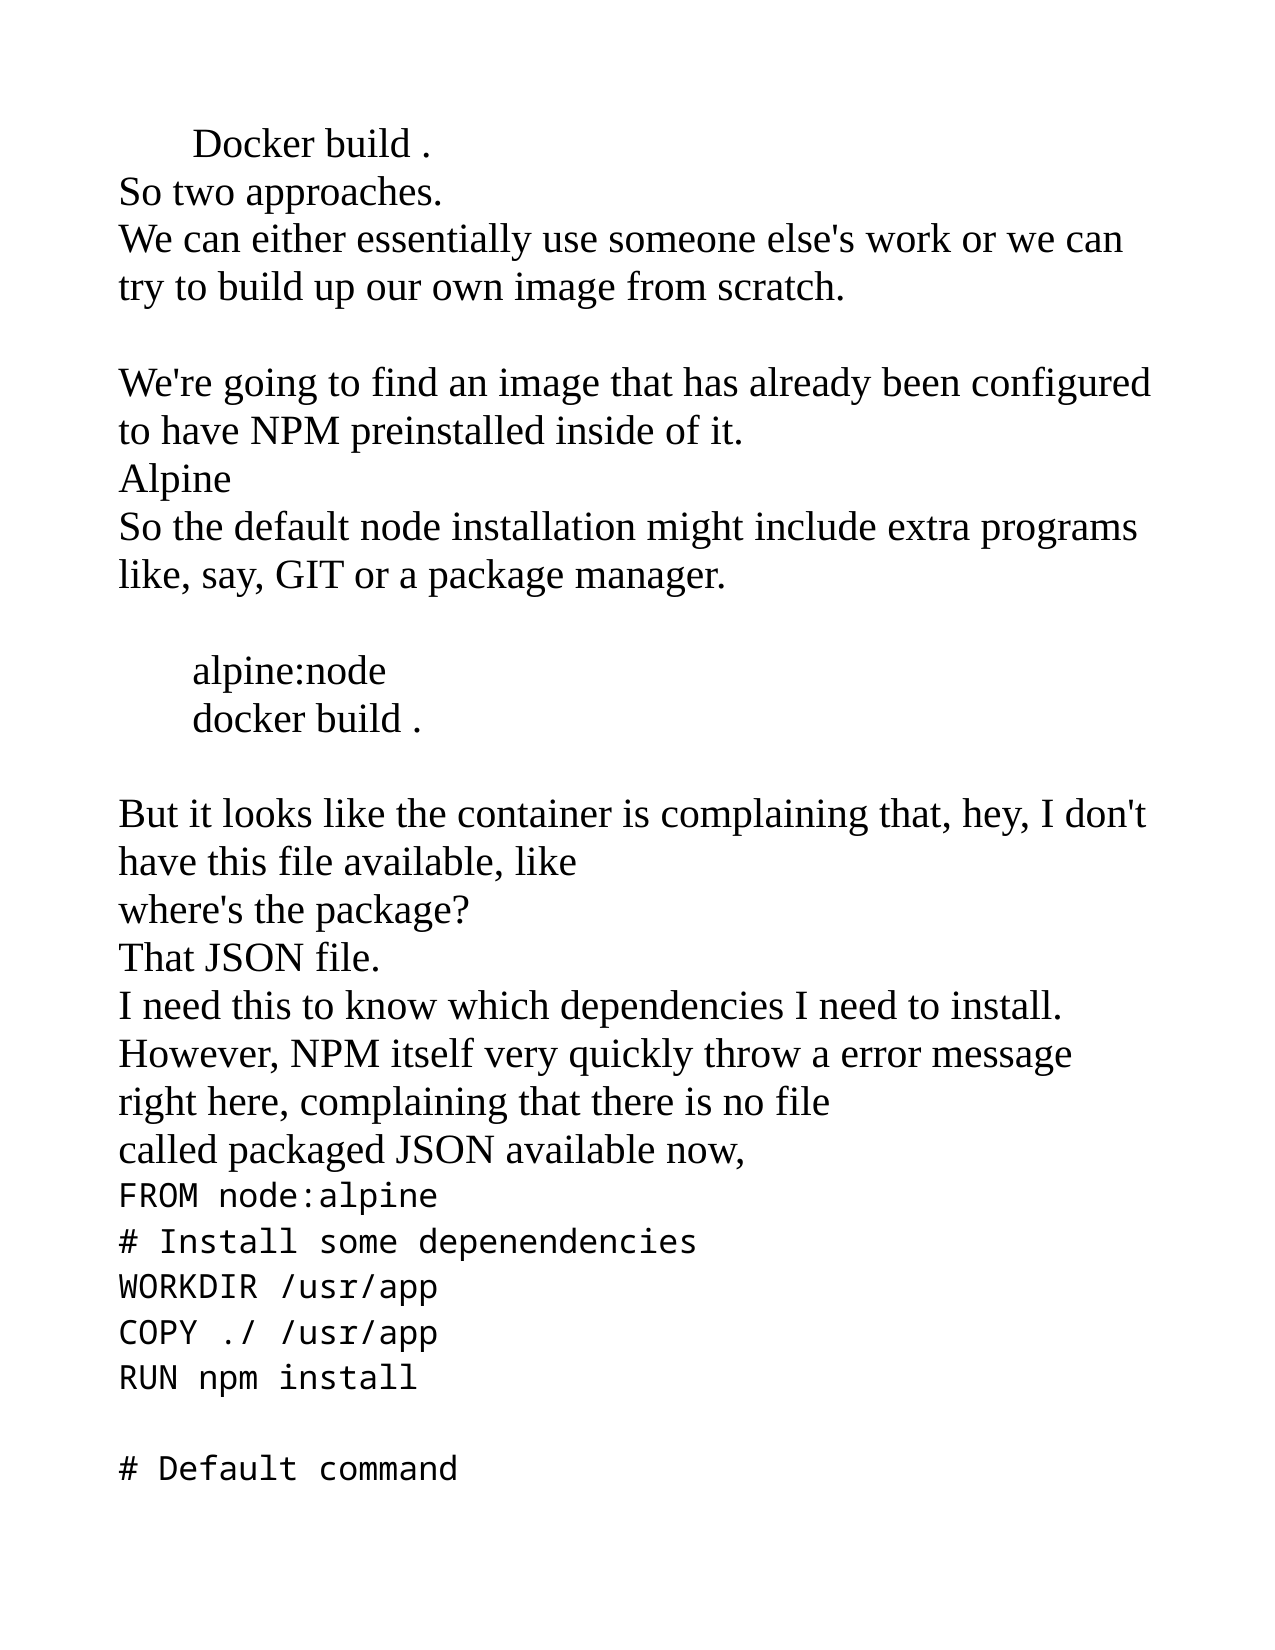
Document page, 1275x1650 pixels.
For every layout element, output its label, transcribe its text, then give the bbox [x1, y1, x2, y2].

text alpine:node [118, 645, 1157, 693]
text COPY ./ /usr/app [118, 1308, 1157, 1354]
text Docker build . [118, 118, 1157, 166]
text docker build . [118, 693, 1157, 741]
text We can either essentially use someone else's work or we can try to build up our own image from scratch. [118, 214, 1157, 310]
text However, NPM itself very quickly throw a error message right here, complaining that there is no file [118, 1028, 1157, 1124]
text RUN npm install [118, 1354, 1157, 1399]
text FROM node:alpine [118, 1172, 1157, 1218]
text WORKDIR /usr/app [118, 1263, 1157, 1308]
text So the default node installation might include extra programs like, say, GIT or a package manager. [118, 501, 1157, 597]
text # Default command [118, 1445, 1157, 1490]
text We're going to find an image that has already been configured to have NPM preinstalled inside of it. [118, 358, 1157, 453]
text where's the package? [118, 885, 1157, 933]
text I need this to know which dependencies I need to install. [118, 981, 1157, 1028]
text called packaged JSON available now, [118, 1124, 1157, 1172]
text So two approaches. [118, 166, 1157, 214]
text # Install some depenendencies [118, 1218, 1157, 1263]
text That JSON file. [118, 933, 1157, 981]
text Alpine [118, 453, 1157, 501]
text But it looks like the container is complaining that, hey, I don't have this file available, like [118, 789, 1157, 885]
